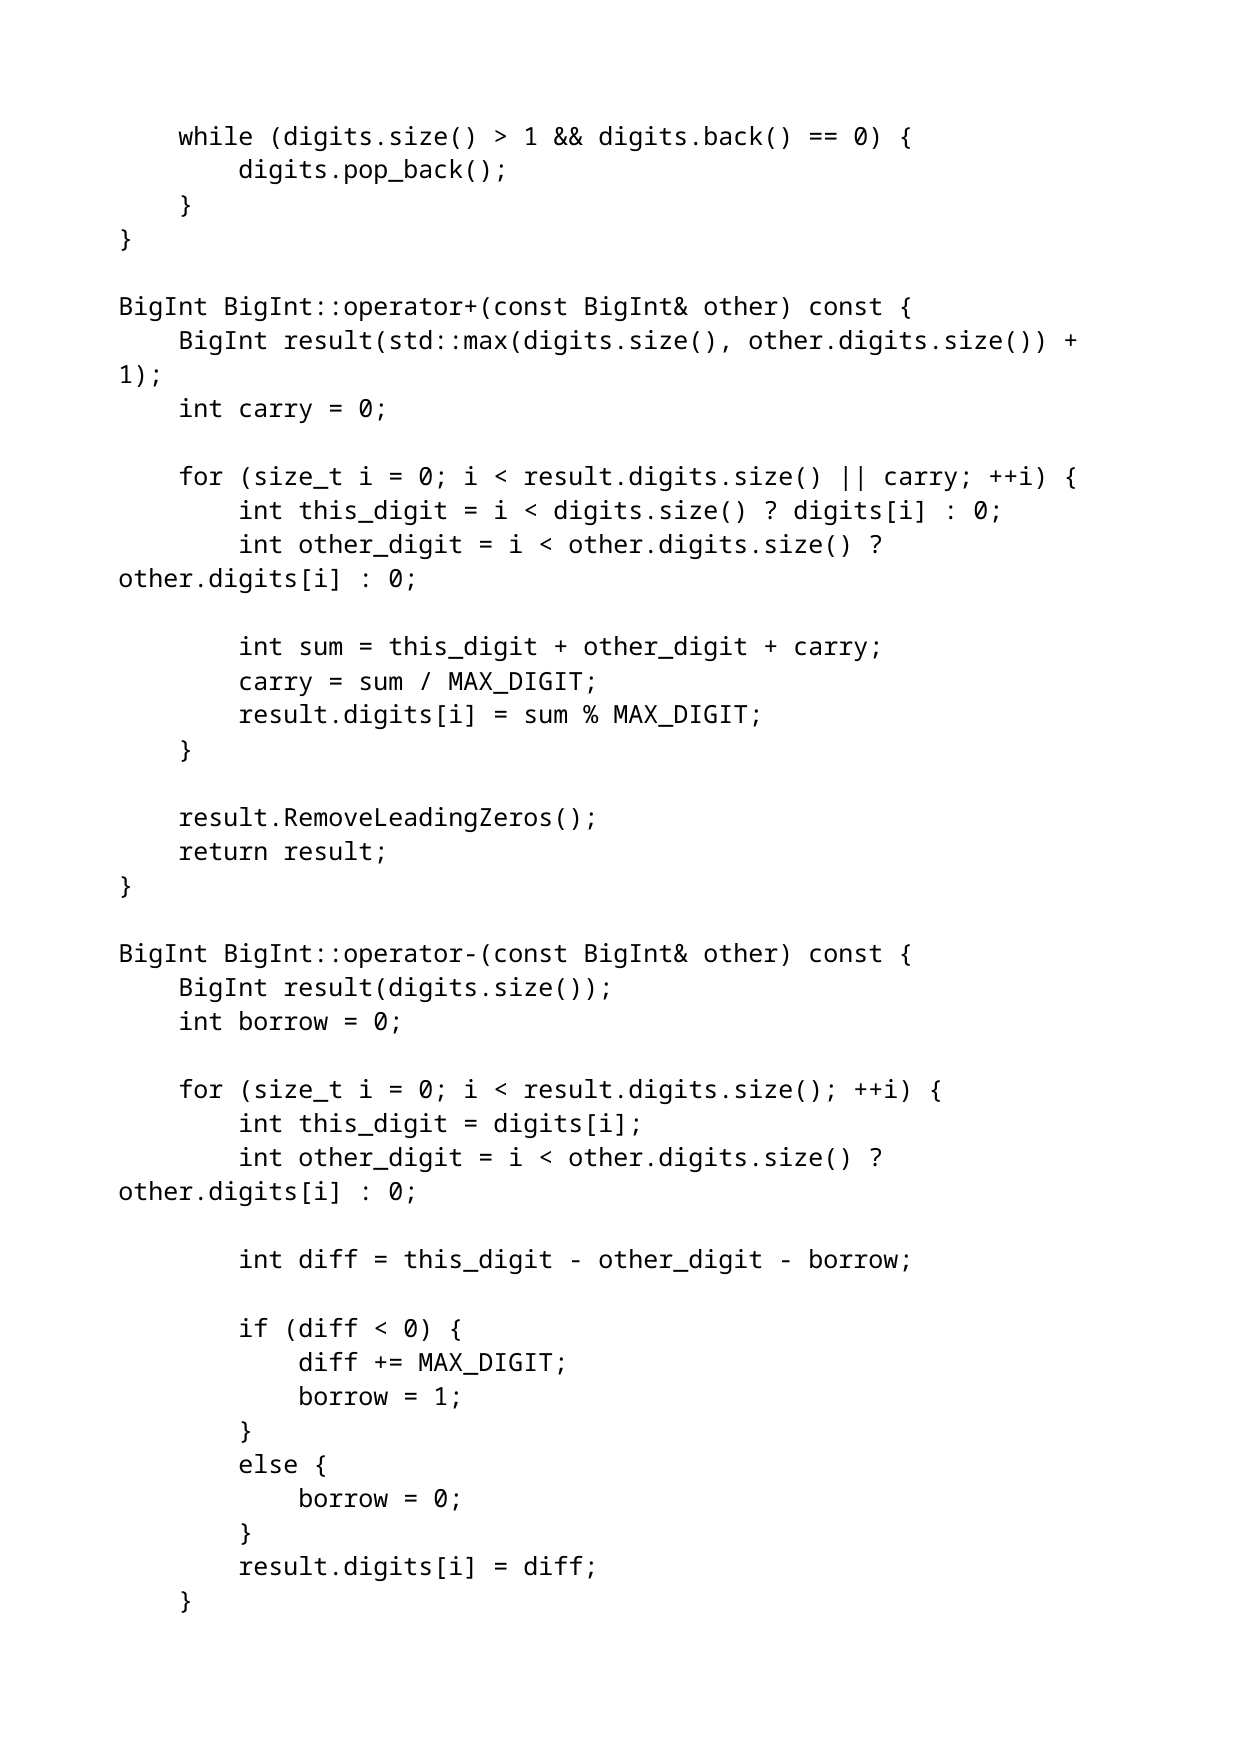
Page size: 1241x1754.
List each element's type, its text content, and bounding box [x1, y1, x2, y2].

text for (size_t i = 0; i < result.digits.size(); ++i) { [118, 1072, 1122, 1106]
text } [118, 1583, 1122, 1617]
text borrow = 0; [118, 1481, 1122, 1515]
text } [118, 186, 1122, 220]
text int sum = this_digit + other_digit + carry; [118, 629, 1122, 663]
text BigInt BigInt::operator-(const BigInt& other) const { [118, 936, 1122, 970]
text BigInt result(digits.size()); [118, 970, 1122, 1004]
text int this_digit = digits[i]; [118, 1106, 1122, 1140]
text while (digits.size() > 1 && digits.back() == 0) { [118, 118, 1122, 152]
text else { [118, 1447, 1122, 1481]
text } [118, 731, 1122, 765]
text int other_digit = i < other.digits.size() ? other.digits[i] : 0; [118, 1140, 1122, 1208]
text return result; [118, 833, 1122, 867]
text result.digits[i] = diff; [118, 1549, 1122, 1583]
text int this_digit = i < digits.size() ? digits[i] : 0; [118, 493, 1122, 527]
text carry = sum / MAX_DIGIT; [118, 663, 1122, 697]
text BigInt BigInt::operator+(const BigInt& other) const { [118, 288, 1122, 322]
text digits.pop_back(); [118, 152, 1122, 186]
text int carry = 0; [118, 391, 1122, 425]
text diff += MAX_DIGIT; [118, 1344, 1122, 1378]
text if (diff < 0) { [118, 1310, 1122, 1344]
text borrow = 1; [118, 1378, 1122, 1412]
text result.RemoveLeadingZeros(); [118, 799, 1122, 833]
text for (size_t i = 0; i < result.digits.size() || carry; ++i) { [118, 459, 1122, 493]
text } [118, 867, 1122, 902]
text } [118, 1515, 1122, 1549]
text } [118, 1412, 1122, 1447]
text int diff = this_digit - other_digit - borrow; [118, 1242, 1122, 1276]
text int borrow = 0; [118, 1004, 1122, 1038]
text int other_digit = i < other.digits.size() ? other.digits[i] : 0; [118, 527, 1122, 595]
text result.digits[i] = sum % MAX_DIGIT; [118, 697, 1122, 731]
text } [118, 220, 1122, 254]
text BigInt result(std::max(digits.size(), other.digits.size()) + 1); [118, 322, 1122, 391]
